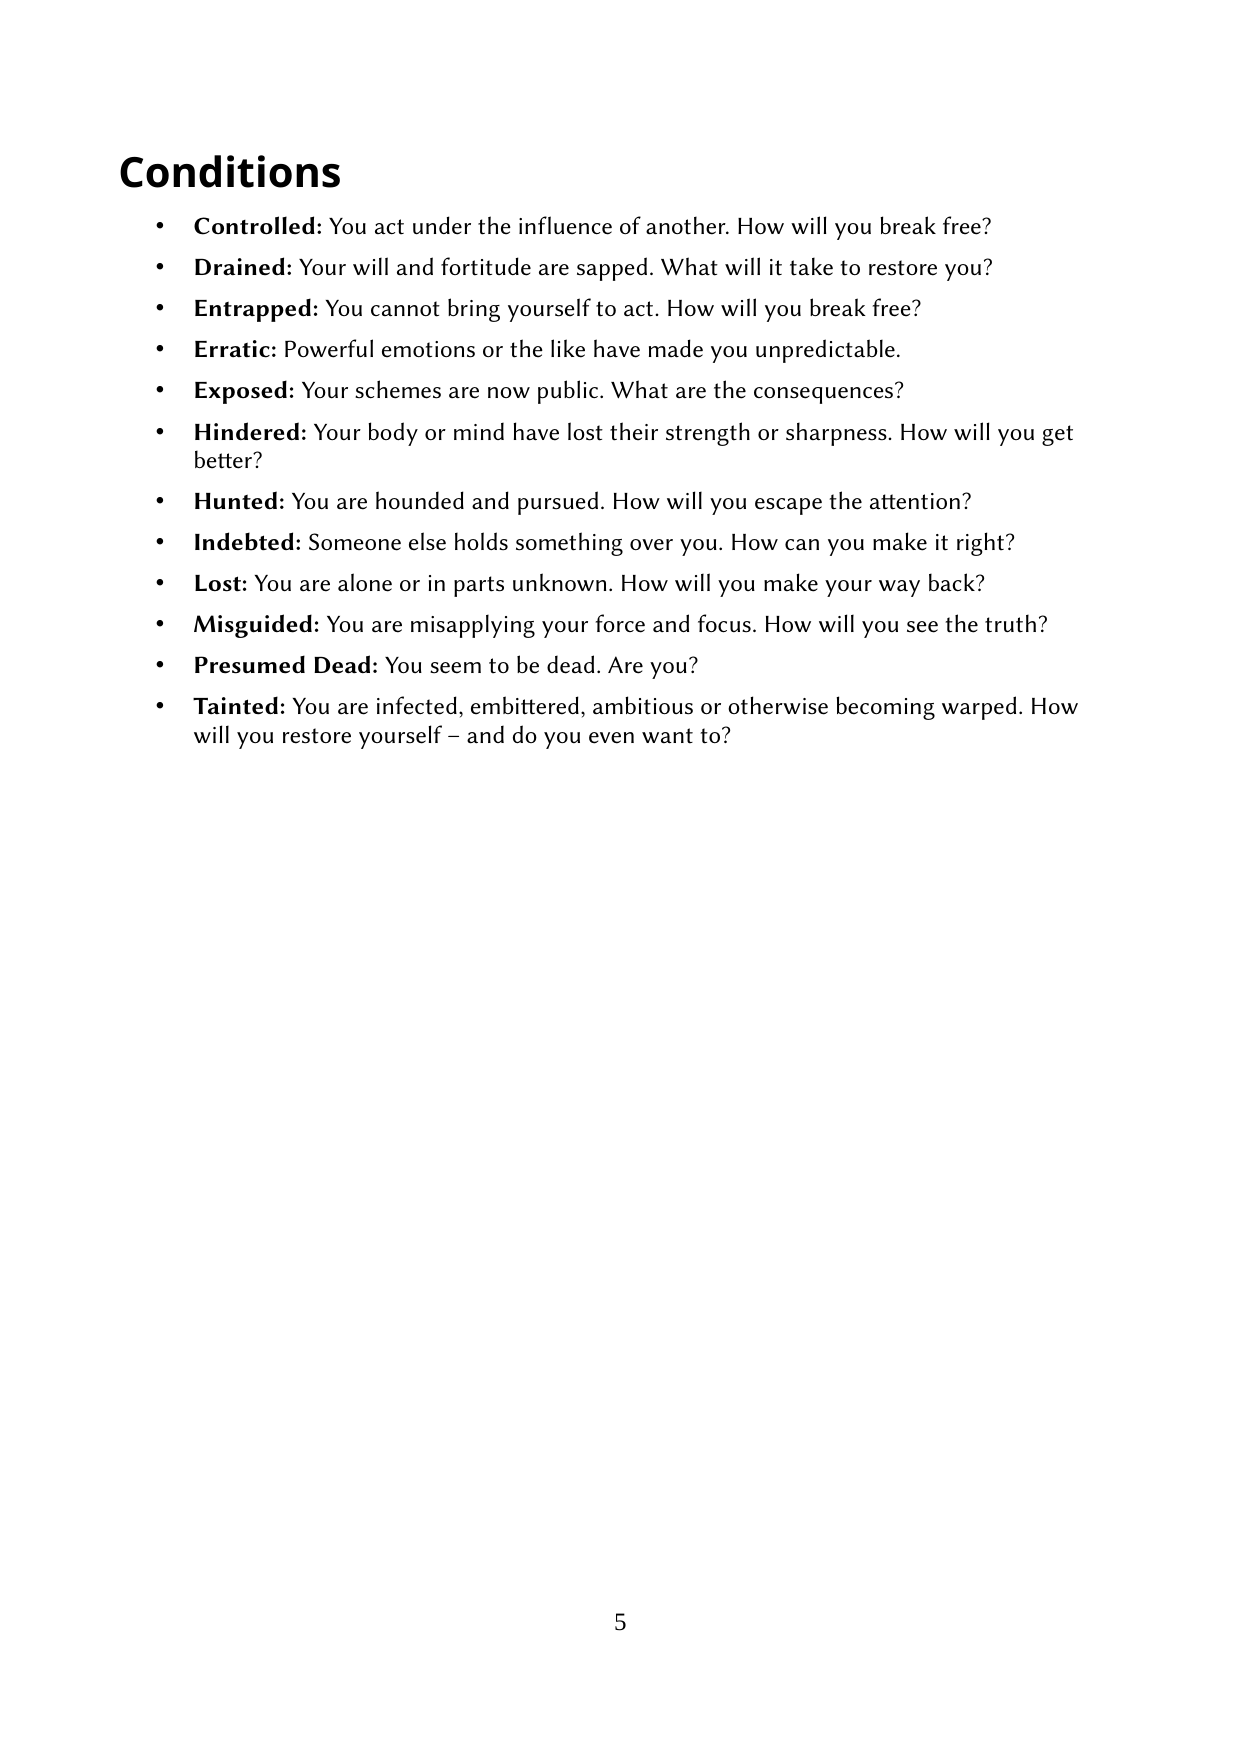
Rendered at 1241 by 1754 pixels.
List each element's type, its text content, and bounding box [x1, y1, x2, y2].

list Exposed: Your schemes are now public. What are the consequences? [156, 377, 1122, 405]
list Erratic: Powerful emotions or the like have made you unpredictable. [156, 336, 1122, 364]
list Presumed Dead: You seem to be dead. Are you? [156, 651, 1122, 680]
list Drained: Your will and fortitude are sapped. What will it take to restore you? [156, 253, 1122, 282]
list Misguided: You are misapplying your force and focus. How will you see the truth? [156, 610, 1122, 639]
list Hunted: You are hounded and pursued. How will you escape the attention? [156, 487, 1122, 516]
list Lost: You are alone or in parts unknown. How will you make your way back? [156, 569, 1122, 598]
list Indebted: Someone else holds something over you. How can you make it right? [156, 528, 1122, 557]
list Controlled: You act under the influence of another. How will you break free? [156, 212, 1122, 241]
list Hindered: Your body or mind have lost their strength or sharpness. How will you get better? [156, 418, 1122, 475]
list Entrapped: You cannot bring yourself to act. How will you break free? [156, 294, 1122, 323]
list Tainted: You are infected, embittered, ambitious or otherwise becoming warped. How will you restore yourself – and do you even want to? [156, 692, 1122, 749]
subtitle Conditions [118, 143, 1122, 200]
